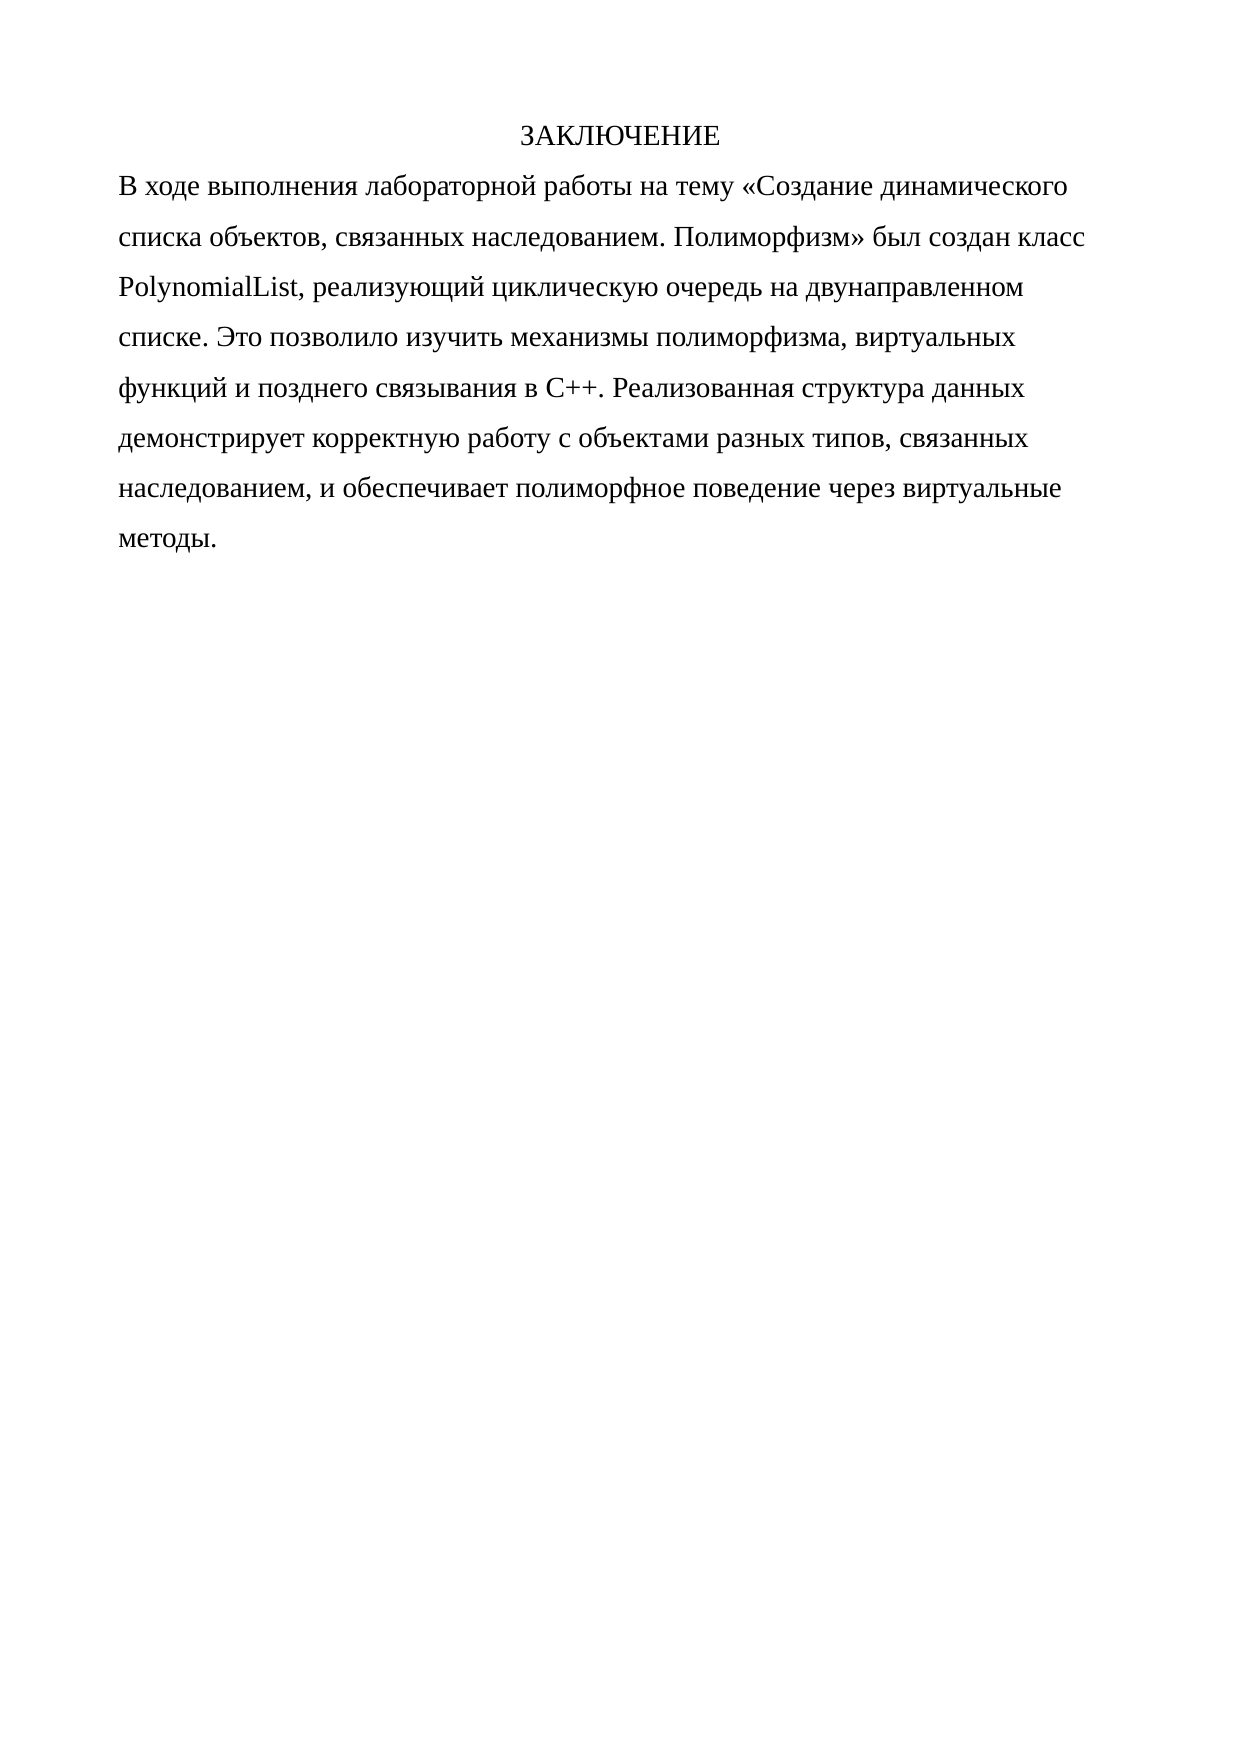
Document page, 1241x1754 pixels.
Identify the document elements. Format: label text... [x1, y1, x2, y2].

text В ходе выполнения лабораторной работы на тему «Создание динамического списка объектов, связанных наследованием. Полиморфизм» был создан класс PolynomialList, реализующий циклическую очередь на двунаправленном списке. Это позволило изучить механизмы полиморфизма, виртуальных функций и позднего связывания в C++. Реализованная структура данных демонстрирует корректную работу с объектами разных типов, связанных наследованием, и обеспечивает полиморфное поведение через виртуальные методы. [118, 168, 1122, 554]
text ЗАКЛЮЧЕНИЕ [118, 118, 1122, 152]
